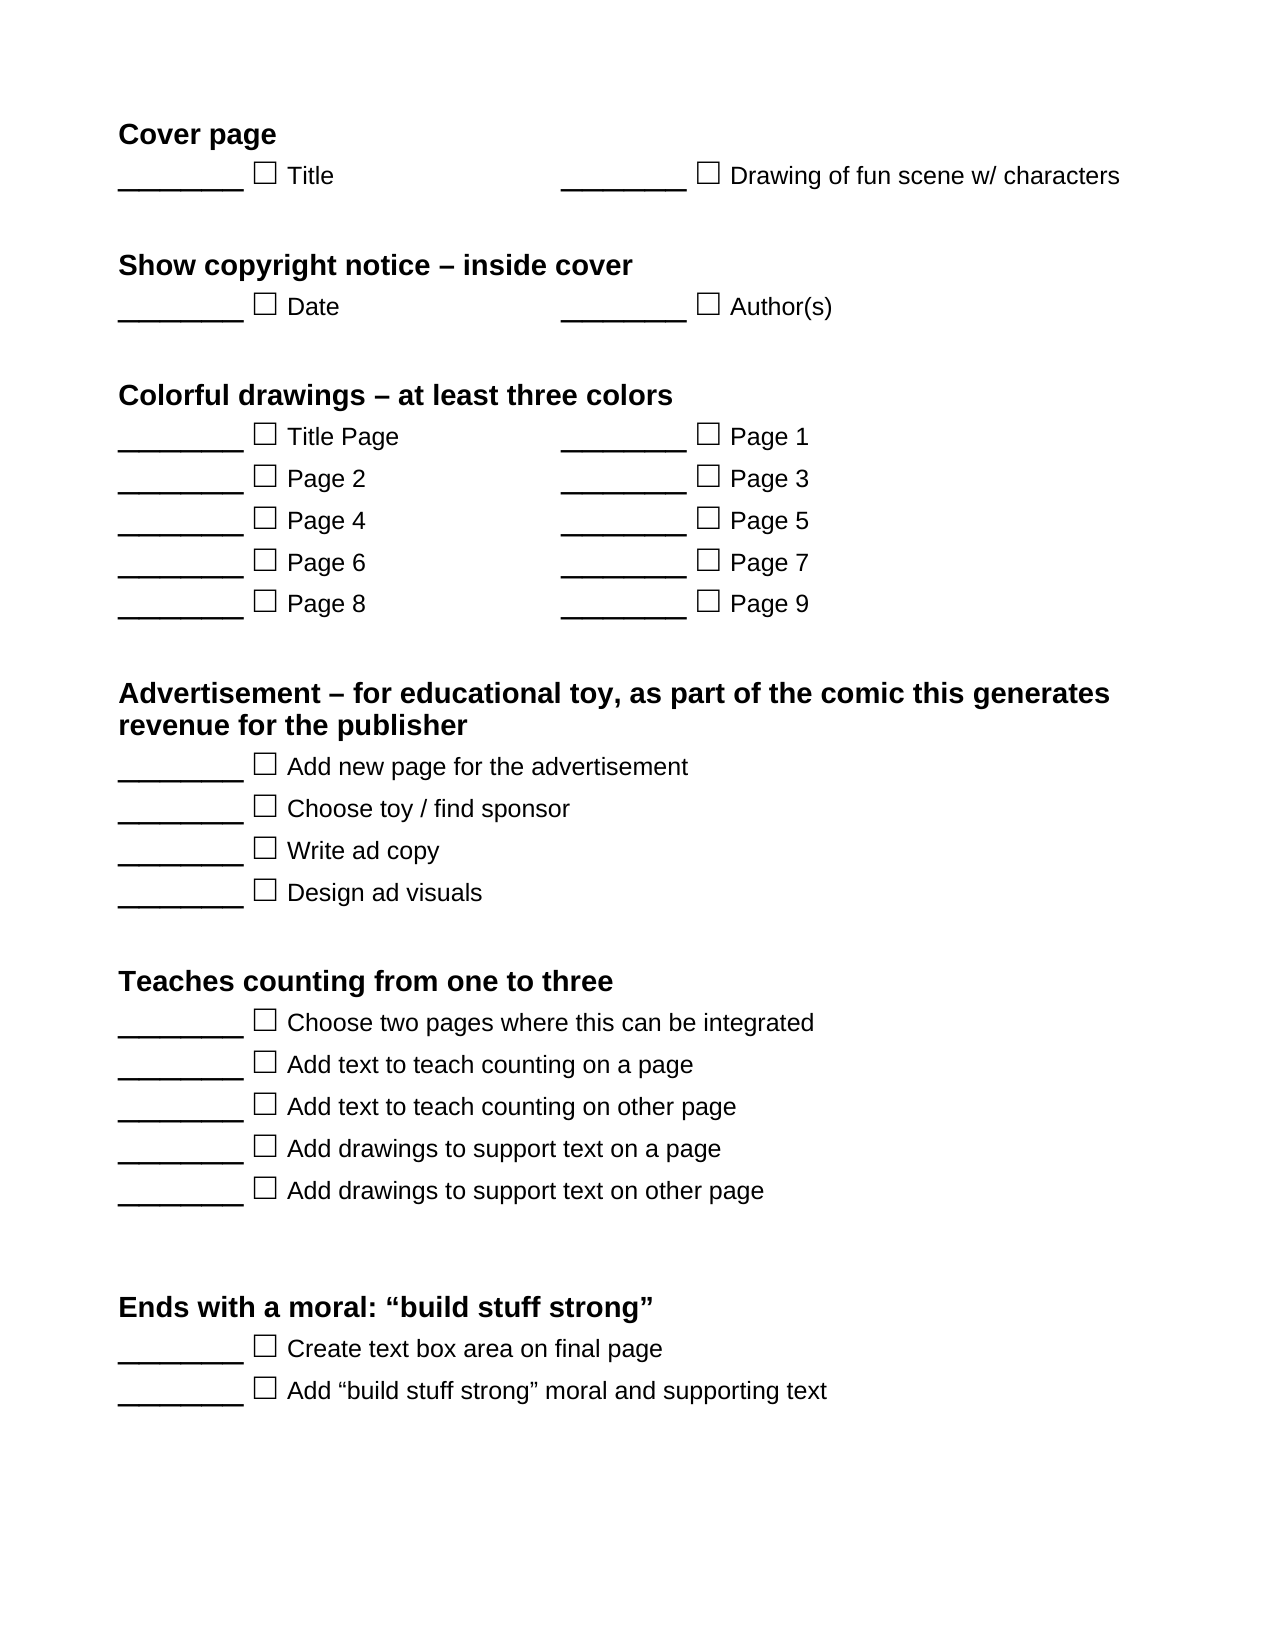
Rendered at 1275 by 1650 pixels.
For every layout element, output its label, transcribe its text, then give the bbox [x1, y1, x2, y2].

text Advertisement – for educational toy, as part of the comic this generates revenue for the publisher [118, 677, 1158, 742]
text ______ □ Create text box area on final page [118, 1323, 1158, 1365]
text ______ □ Add text to teach counting on a page [118, 1039, 1158, 1081]
text ______ □ Title ______ □ Drawing of fun scene w/ characters [118, 151, 1158, 193]
text ______ □ Write ad copy [118, 826, 1158, 867]
text ______ □ Add “build stuff strong” moral and supporting text [118, 1365, 1158, 1407]
text ______ □ Choose toy / find sponsor [118, 784, 1158, 826]
text ______ □ Add drawings to support text on other page [118, 1165, 1158, 1207]
text ______ □ Page 6 ______ □ Page 7 [118, 537, 1158, 579]
text Colorful drawings – at least three colors [118, 379, 1158, 411]
text ______ □ Add text to teach counting on other page [118, 1081, 1158, 1123]
text ______ □ Add drawings to support text on a page [118, 1123, 1158, 1165]
text ______ □ Page 2 ______ □ Page 3 [118, 453, 1158, 495]
text Cover page [118, 118, 1158, 151]
text Ends with a moral: “build stuff strong” [118, 1291, 1158, 1323]
text Teaches counting from one to three [118, 965, 1158, 998]
text Show copyright notice – inside cover [118, 248, 1158, 281]
text ______ □ Date ______ □ Author(s) [118, 281, 1158, 323]
text ______ □ Page 4 ______ □ Page 5 [118, 495, 1158, 537]
text ______ □ Title Page ______ □ Page 1 [118, 411, 1158, 453]
text ______ □ Page 8 ______ □ Page 9 [118, 579, 1158, 621]
text ______ □ Choose two pages where this can be integrated [118, 998, 1158, 1039]
text ______ □ Design ad visuals [118, 867, 1158, 909]
text ______ □ Add new page for the advertisement [118, 742, 1158, 784]
